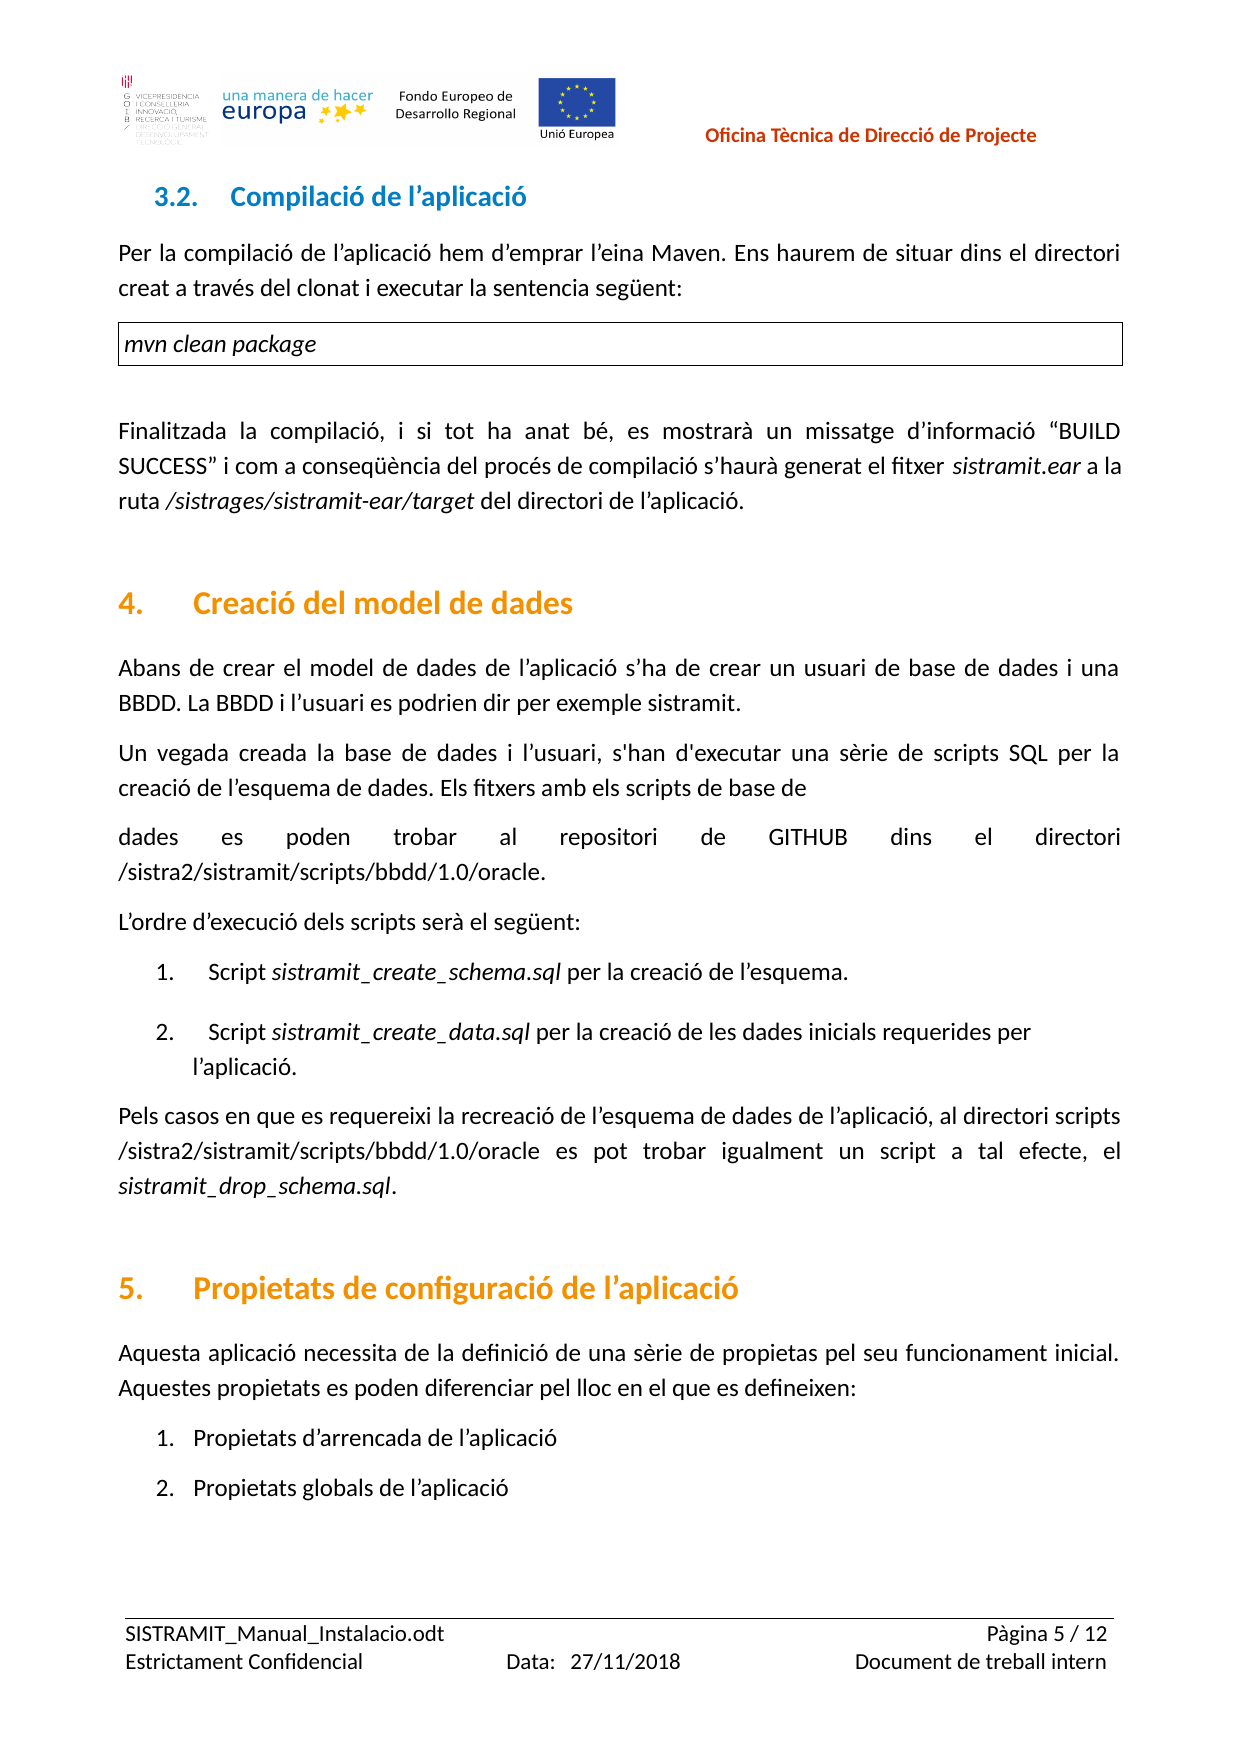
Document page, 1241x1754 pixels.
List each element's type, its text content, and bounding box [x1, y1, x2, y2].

table_header mvn clean package [119, 323, 1122, 364]
text Per la compilació de l’aplicació hem d’emprar l’eina Maven. Ens haurem de situar dins el directori creat a través del clonat i executar la sentencia següent: [118, 237, 1122, 302]
text 1. Script sistramit_create_schema.sql per la creació de l’esquema. [155, 956, 1122, 986]
text Aquesta aplicació necessita de la definició de una sèrie de propietas pel seu funcionament inicial. Aquestes propietats es poden diferenciar pel lloc en el que es defineixen: [118, 1338, 1122, 1403]
text Finalitzada la compilació, i si tot ha anat bé, es mostrarà un missatge d’informació “BUILD SUCCESS” i com a conseqüència del procés de compilació s’haurà generat el fitxer sistramit.ear a la ruta /sistrages/sistramit-ear/target del directori de l’aplicació. [118, 415, 1122, 516]
picture [118, 73, 213, 147]
text dades es poden trobar al repositori de GITHUB dins el directori /sistra2/sistramit/scripts/bbdd/1.0/oracle. [118, 821, 1122, 887]
list Propietats d’arrencada de l’aplicació [156, 1422, 1122, 1453]
text Abans de crear el model de dades de l’aplicació s’ha de crear un usuari de base de dades i una BBDD. La BBDD i l’usuari es podrien dir per exemple sistramit. [118, 652, 1122, 718]
text 2. Script sistramit_create_data.sql per la creació de les dades inicials requerides per l’aplicació. [155, 1016, 1122, 1081]
subtitle Propietats de configuració de l’aplicació [118, 1267, 1122, 1308]
text Un vegada creada la base de dades i l’usuari, s'han d'executar una sèrie de scripts SQL per la creació de l’esquema de dades. Els fitxers amb els scripts de base de [118, 737, 1122, 802]
picture [219, 73, 621, 147]
subtitle Creació del model de dades [118, 582, 1122, 623]
text Pels casos en que es requereixi la recreació de l’esquema de dades de l’aplicació, al directori scripts /sistra2/sistramit/scripts/bbdd/1.0/oracle es pot trobar igualment un script a tal efecte, el sistramit_drop_schema.sql. [118, 1101, 1122, 1201]
list Propietats globals de l’aplicació [156, 1472, 1122, 1502]
text L’ordre d’execució dels scripts serà el següent: [118, 906, 1122, 937]
subtitle Compilació de l’aplicació [153, 178, 1122, 213]
